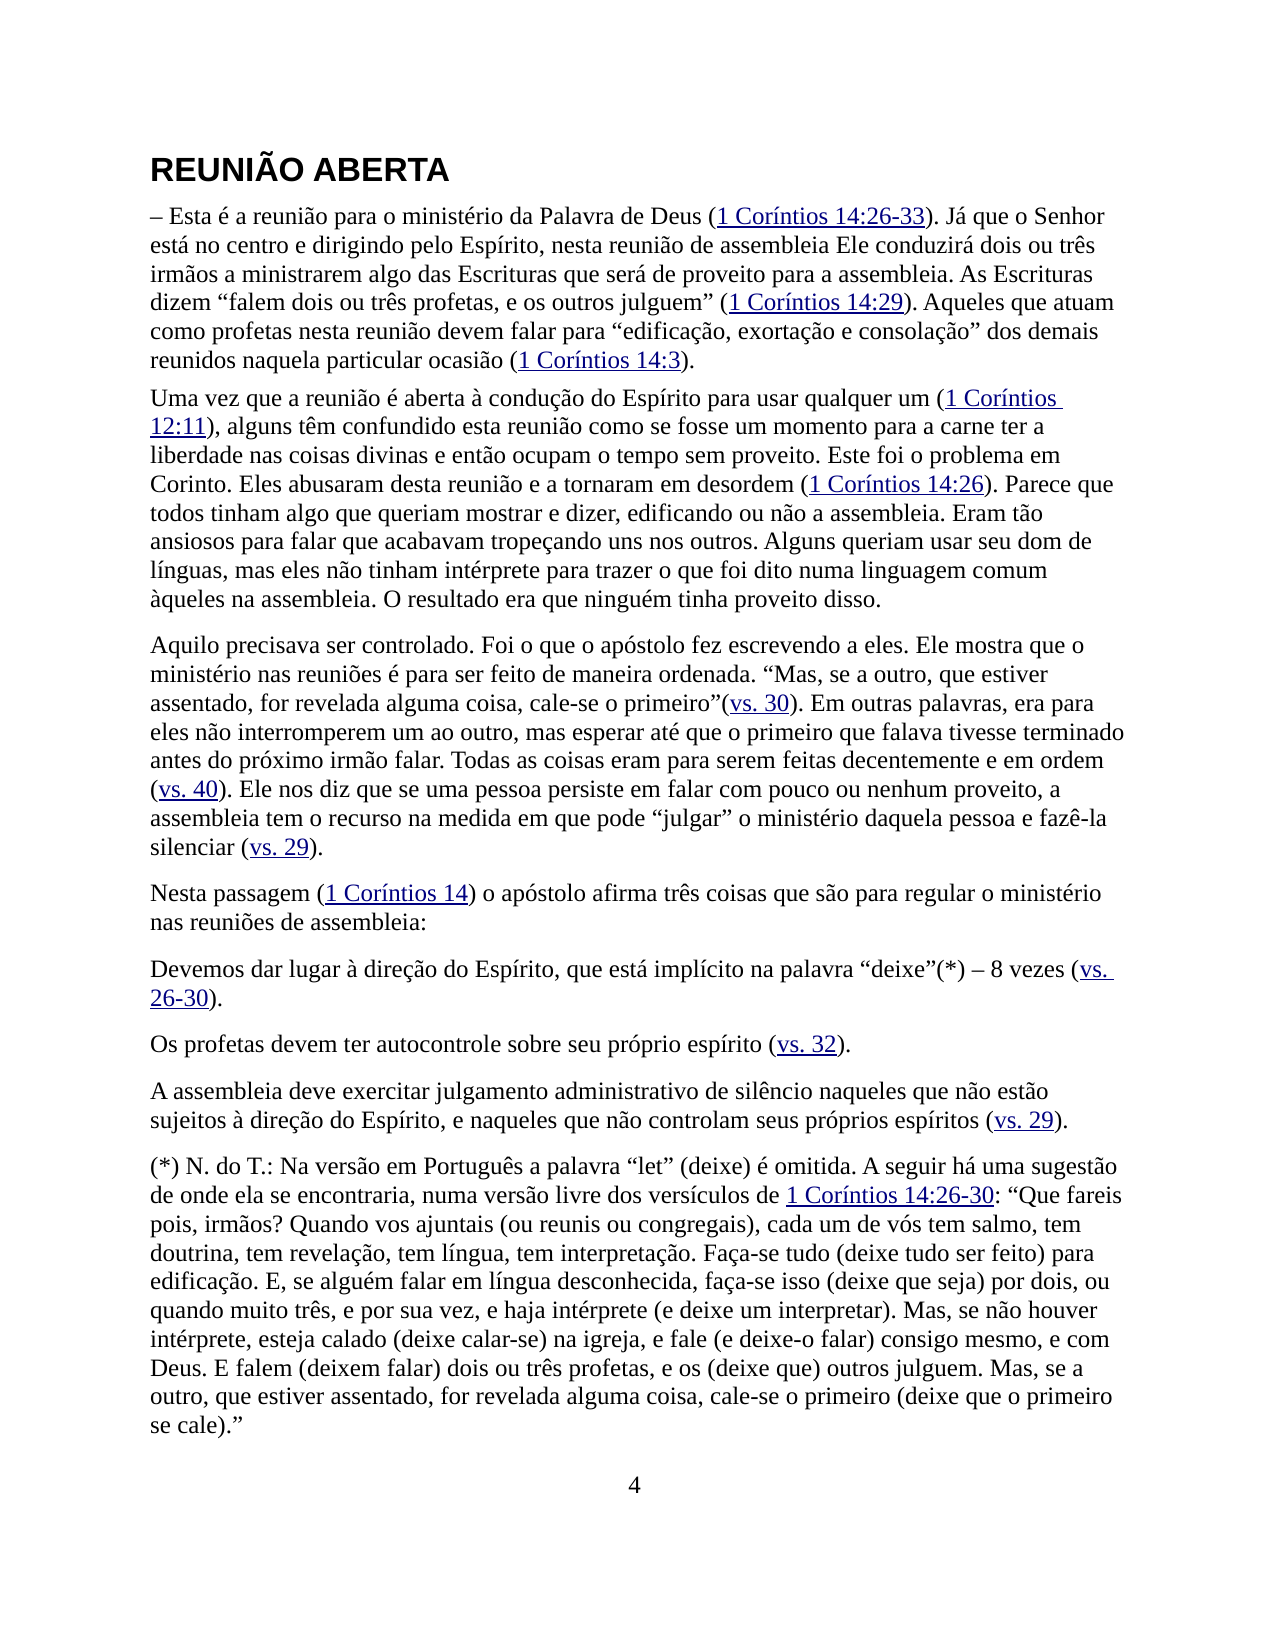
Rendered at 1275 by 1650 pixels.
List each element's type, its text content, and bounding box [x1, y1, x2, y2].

text (*) N. do T.: Na versão em Português a palavra “let” (deixe) é omitida. A seguir há uma sugestão de onde ela se encontraria, numa versão livre dos versículos de 1 Coríntios 14:26-30: “Que fareis pois, irmãos? Quando vos ajuntais (ou reunis ou congregais), cada um de vós tem salmo, tem doutrina, tem revelação, tem língua, tem interpretação. Faça-se tudo (deixe tudo ser feito) para edificação. E, se alguém falar em língua desconhecida, faça-se isso (deixe que seja) por dois, ou quando muito três, e por sua vez, e haja intérprete (e deixe um interpretar). Mas, se não houver intérprete, esteja calado (deixe calar-se) na igreja, e fale (e deixe-o falar) consigo mesmo, e com Deus. E falem (deixem falar) dois ou três profetas, e os (deixe que) outros julguem. Mas, se a outro, que estiver assentado, for revelada alguma coisa, cale-se o primeiro (deixe que o primeiro se cale).” [150, 1151, 1125, 1439]
text Nesta passagem (1 Coríntios 14) o apóstolo afirma três coisas que são para regular o ministério nas reuniões de assembleia: [150, 878, 1125, 936]
text A assembleia deve exercitar julgamento administrativo de silêncio naqueles que não estão sujeitos à direção do Espírito, e naqueles que não controlam seus próprios espíritos (vs. 29). [150, 1076, 1125, 1133]
text Aquilo precisava ser controlado. Foi o que o apóstolo fez escrevendo a eles. Ele mostra que o ministério nas reuniões é para ser feito de maneira ordenada. “Mas, se a outro, que estiver assentado, for revelada alguma coisa, cale-se o primeiro”(vs. 30). Em outras palavras, era para eles não interromperem um ao outro, mas esperar até que o primeiro que falava tivesse terminado antes do próximo irmão falar. Todas as coisas eram para serem feitas decentemente e em ordem (vs. 40). Ele nos diz que se uma pessoa persiste em falar com pouco ou nenhum proveito, a assembleia tem o recurso na medida em que pode “julgar” o ministério daquela pessoa e fazê-la silenciar (vs. 29). [150, 631, 1125, 861]
text – Esta é a reunião para o ministério da Palavra de Deus (1 Coríntios 14:26-33). Já que o Senhor está no centro e dirigindo pelo Espírito, nesta reunião de assembleia Ele conduzirá dois ou três irmãos a ministrarem algo das Escrituras que será de proveito para a assembleia. As Escrituras dizem “falem dois ou três profetas, e os outros julguem” (1 Coríntios 14:29). Aqueles que atuam como profetas nesta reunião devem falar para “edificação, exortação e consolação” dos demais reunidos naquela particular ocasião (1 Coríntios 14:3). [150, 201, 1125, 374]
text Devemos dar lugar à direção do Espírito, que está implícito na palavra “deixe”(*) – 8 vezes (vs. 26-30). [150, 954, 1125, 1011]
subtitle REUNIÃO ABERTA [150, 150, 1125, 189]
text Uma vez que a reunião é aberta à condução do Espírito para usar qualquer um (1 Coríntios 12:11), alguns têm confundido esta reunião como se fosse um momento para a carne ter a liberdade nas coisas divinas e então ocupam o tempo sem proveito. Este foi o problema em Corinto. Eles abusaram desta reunião e a tornaram em desordem (1 Coríntios 14:26). Parece que todos tinham algo que queriam mostrar e dizer, edificando ou não a assembleia. Eram tão ansiosos para falar que acabavam tropeçando uns nos outros. Alguns queriam usar seu dom de línguas, mas eles não tinham intérprete para trazer o que foi dito numa linguagem comum àqueles na assembleia. O resultado era que ninguém tinha proveito disso. [150, 383, 1125, 613]
text Os profetas devem ter autocontrole sobre seu próprio espírito (vs. 32). [150, 1029, 1125, 1058]
